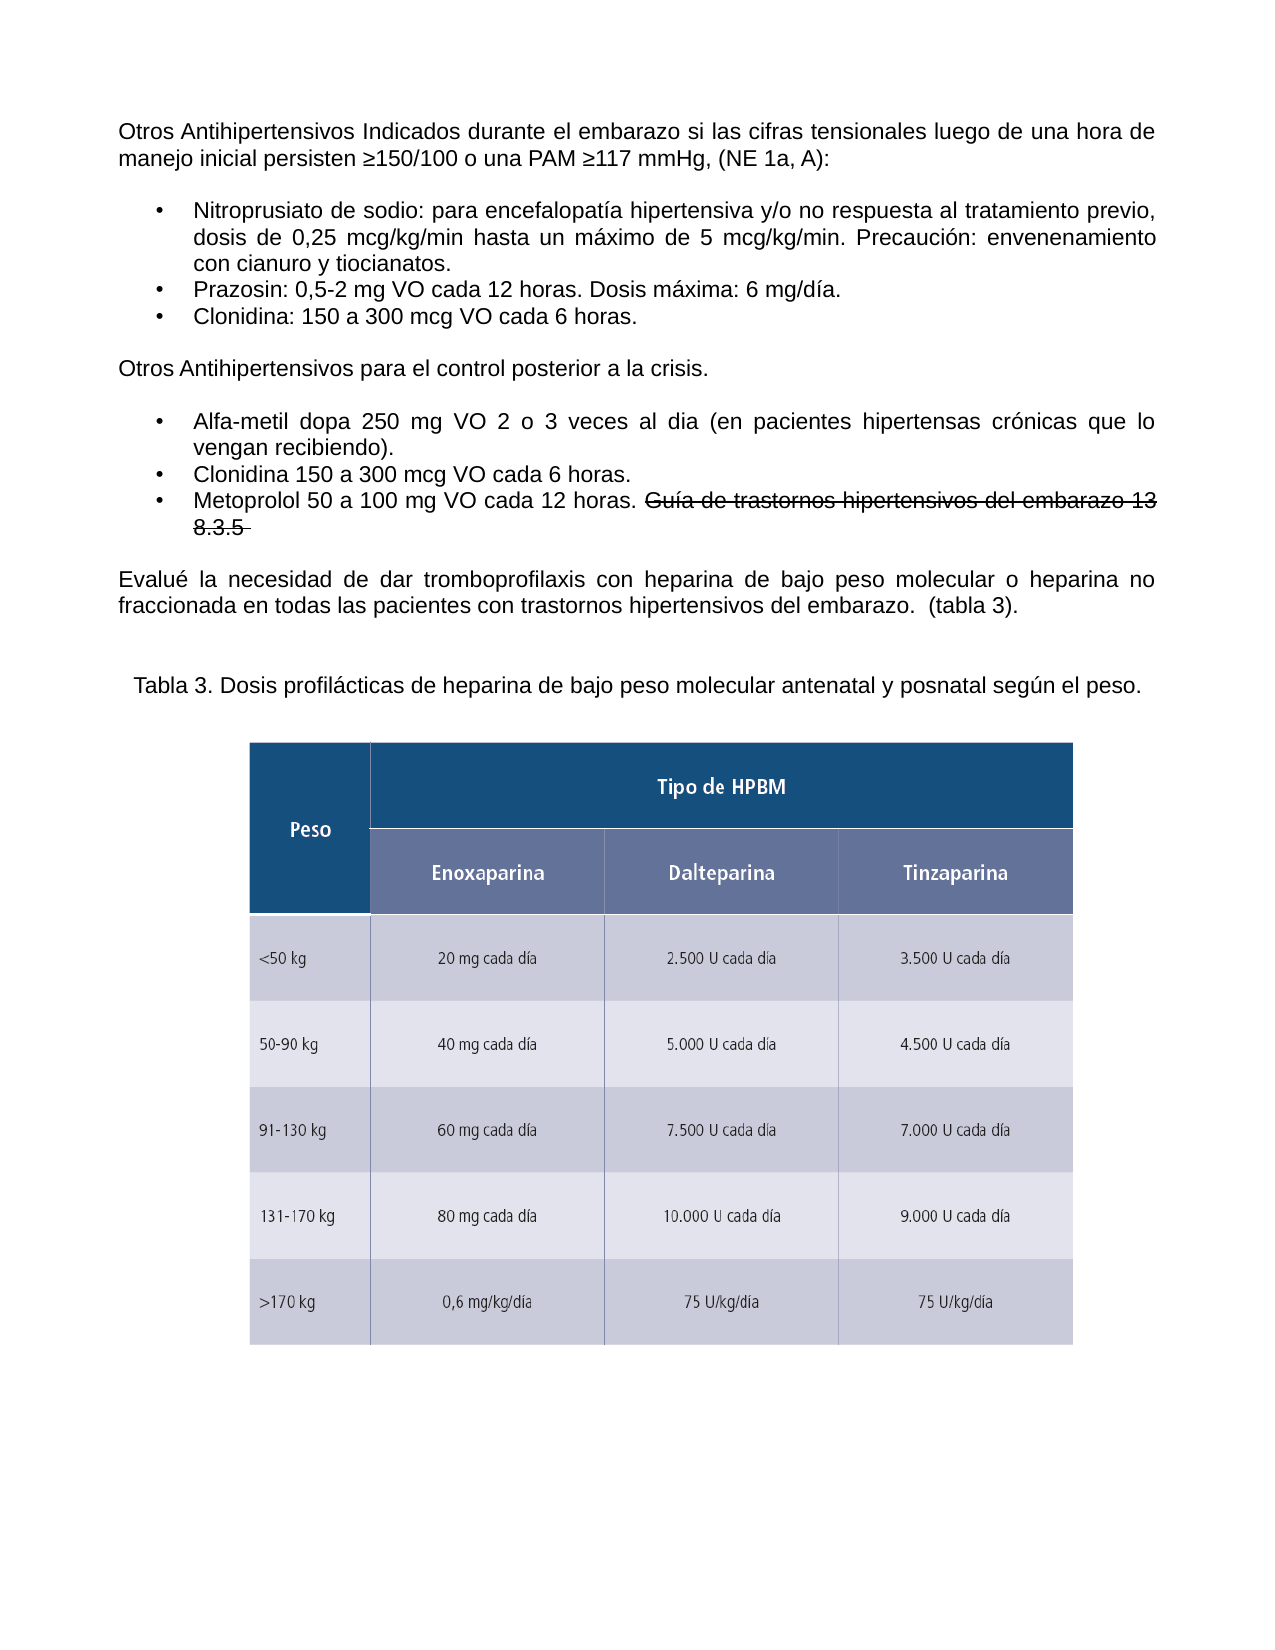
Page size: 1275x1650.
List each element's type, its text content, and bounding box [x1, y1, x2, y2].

text Otros Antihipertensivos para el control posterior a la crisis. [118, 355, 1157, 382]
list Alfa-metil dopa 250 mg VO 2 o 3 veces al dia (en pacientes hipertensas crónicas que lo vengan recibiendo). [156, 408, 1157, 461]
list Clonidina: 150 a 300 mcg VO cada 6 horas. [156, 303, 1157, 329]
list Metoprolol 50 a 100 mg VO cada 12 horas. Guía de trastornos hipertensivos del embarazo 13 8.3.5 [156, 487, 1157, 540]
picture [247, 739, 1075, 1346]
list Clonidina 150 a 300 mcg VO cada 6 horas. [156, 461, 1157, 487]
text Otros Antihipertensivos Indicados durante el embarazo si las cifras tensionales luego de una hora de manejo inicial persisten ≥150/100 o una PAM ≥117 mmHg, (NE 1a, A): [118, 118, 1157, 171]
text Evalué la necesidad de dar tromboprofilaxis con heparina de bajo peso molecular o heparina no fraccionada en todas las pacientes con trastornos hipertensivos del embarazo. (tabla 3). [118, 566, 1157, 619]
text Tabla 3. Dosis profilácticas de heparina de bajo peso molecular antenatal y posnatal según el peso. [118, 672, 1157, 698]
list Nitroprusiato de sodio: para encefalopatía hipertensiva y/o no respuesta al tratamiento previo, dosis de 0,25 mcg/kg/min hasta un máximo de 5 mcg/kg/min. Precaución: envenenamiento con cianuro y tiocianatos. [156, 197, 1157, 276]
list Prazosin: 0,5-2 mg VO cada 12 horas. Dosis máxima: 6 mg/día. [156, 276, 1157, 303]
